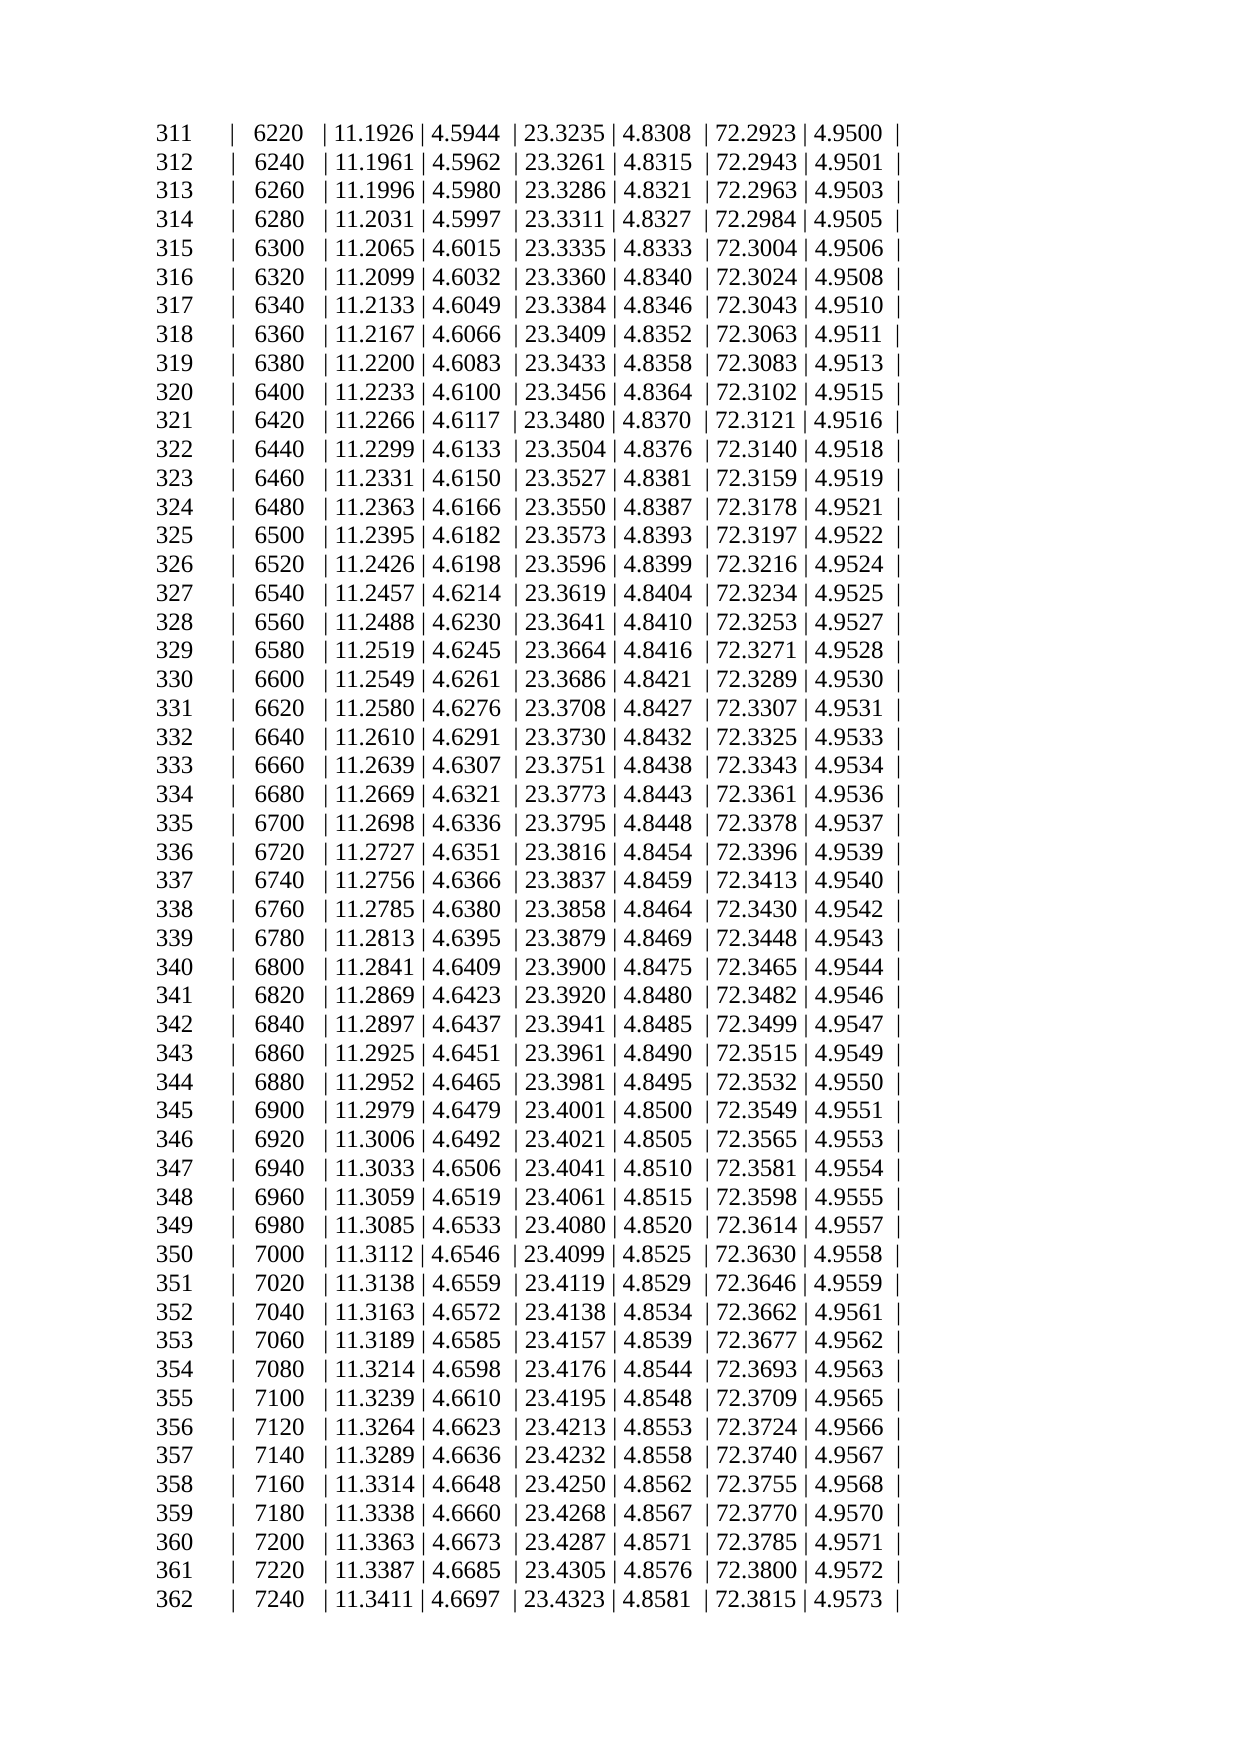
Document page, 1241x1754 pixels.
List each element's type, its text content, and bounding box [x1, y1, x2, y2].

text 342 | 6840 | 11.2897 | 4.6437 | 23.3941 | 4.8485 | 72.3499 | 4.9547 | [118, 1009, 1122, 1038]
text 353 | 7060 | 11.3189 | 4.6585 | 23.4157 | 4.8539 | 72.3677 | 4.9562 | [118, 1326, 1122, 1354]
text 339 | 6780 | 11.2813 | 4.6395 | 23.3879 | 4.8469 | 72.3448 | 4.9543 | [118, 923, 1122, 952]
text 345 | 6900 | 11.2979 | 4.6479 | 23.4001 | 4.8500 | 72.3549 | 4.9551 | [118, 1096, 1122, 1124]
text 347 | 6940 | 11.3033 | 4.6506 | 23.4041 | 4.8510 | 72.3581 | 4.9554 | [118, 1153, 1122, 1182]
text 362 | 7240 | 11.3411 | 4.6697 | 23.4323 | 4.8581 | 72.3815 | 4.9573 | [118, 1584, 1122, 1613]
text 352 | 7040 | 11.3163 | 4.6572 | 23.4138 | 4.8534 | 72.3662 | 4.9561 | [118, 1297, 1122, 1326]
text 313 | 6260 | 11.1996 | 4.5980 | 23.3286 | 4.8321 | 72.2963 | 4.9503 | [118, 176, 1122, 204]
text 349 | 6980 | 11.3085 | 4.6533 | 23.4080 | 4.8520 | 72.3614 | 4.9557 | [118, 1211, 1122, 1239]
text 316 | 6320 | 11.2099 | 4.6032 | 23.3360 | 4.8340 | 72.3024 | 4.9508 | [118, 262, 1122, 291]
text 319 | 6380 | 11.2200 | 4.6083 | 23.3433 | 4.8358 | 72.3083 | 4.9513 | [118, 348, 1122, 377]
text 357 | 7140 | 11.3289 | 4.6636 | 23.4232 | 4.8558 | 72.3740 | 4.9567 | [118, 1441, 1122, 1469]
text 327 | 6540 | 11.2457 | 4.6214 | 23.3619 | 4.8404 | 72.3234 | 4.9525 | [118, 578, 1122, 607]
text 341 | 6820 | 11.2869 | 4.6423 | 23.3920 | 4.8480 | 72.3482 | 4.9546 | [118, 981, 1122, 1009]
text 355 | 7100 | 11.3239 | 4.6610 | 23.4195 | 4.8548 | 72.3709 | 4.9565 | [118, 1383, 1122, 1412]
text 359 | 7180 | 11.3338 | 4.6660 | 23.4268 | 4.8567 | 72.3770 | 4.9570 | [118, 1498, 1122, 1527]
text 332 | 6640 | 11.2610 | 4.6291 | 23.3730 | 4.8432 | 72.3325 | 4.9533 | [118, 722, 1122, 751]
text 333 | 6660 | 11.2639 | 4.6307 | 23.3751 | 4.8438 | 72.3343 | 4.9534 | [118, 751, 1122, 779]
text 315 | 6300 | 11.2065 | 4.6015 | 23.3335 | 4.8333 | 72.3004 | 4.9506 | [118, 233, 1122, 262]
text 331 | 6620 | 11.2580 | 4.6276 | 23.3708 | 4.8427 | 72.3307 | 4.9531 | [118, 693, 1122, 722]
text 334 | 6680 | 11.2669 | 4.6321 | 23.3773 | 4.8443 | 72.3361 | 4.9536 | [118, 779, 1122, 808]
text 320 | 6400 | 11.2233 | 4.6100 | 23.3456 | 4.8364 | 72.3102 | 4.9515 | [118, 377, 1122, 406]
text 325 | 6500 | 11.2395 | 4.6182 | 23.3573 | 4.8393 | 72.3197 | 4.9522 | [118, 521, 1122, 549]
text 314 | 6280 | 11.2031 | 4.5997 | 23.3311 | 4.8327 | 72.2984 | 4.9505 | [118, 204, 1122, 233]
text 361 | 7220 | 11.3387 | 4.6685 | 23.4305 | 4.8576 | 72.3800 | 4.9572 | [118, 1556, 1122, 1584]
text 330 | 6600 | 11.2549 | 4.6261 | 23.3686 | 4.8421 | 72.3289 | 4.9530 | [118, 664, 1122, 693]
text 323 | 6460 | 11.2331 | 4.6150 | 23.3527 | 4.8381 | 72.3159 | 4.9519 | [118, 463, 1122, 492]
text 337 | 6740 | 11.2756 | 4.6366 | 23.3837 | 4.8459 | 72.3413 | 4.9540 | [118, 866, 1122, 894]
text 346 | 6920 | 11.3006 | 4.6492 | 23.4021 | 4.8505 | 72.3565 | 4.9553 | [118, 1124, 1122, 1153]
text 350 | 7000 | 11.3112 | 4.6546 | 23.4099 | 4.8525 | 72.3630 | 4.9558 | [118, 1239, 1122, 1268]
text 329 | 6580 | 11.2519 | 4.6245 | 23.3664 | 4.8416 | 72.3271 | 4.9528 | [118, 636, 1122, 664]
text 318 | 6360 | 11.2167 | 4.6066 | 23.3409 | 4.8352 | 72.3063 | 4.9511 | [118, 319, 1122, 348]
text 358 | 7160 | 11.3314 | 4.6648 | 23.4250 | 4.8562 | 72.3755 | 4.9568 | [118, 1469, 1122, 1498]
text 356 | 7120 | 11.3264 | 4.6623 | 23.4213 | 4.8553 | 72.3724 | 4.9566 | [118, 1412, 1122, 1441]
text 351 | 7020 | 11.3138 | 4.6559 | 23.4119 | 4.8529 | 72.3646 | 4.9559 | [118, 1268, 1122, 1297]
text 338 | 6760 | 11.2785 | 4.6380 | 23.3858 | 4.8464 | 72.3430 | 4.9542 | [118, 894, 1122, 923]
text 336 | 6720 | 11.2727 | 4.6351 | 23.3816 | 4.8454 | 72.3396 | 4.9539 | [118, 837, 1122, 866]
text 311 | 6220 | 11.1926 | 4.5944 | 23.3235 | 4.8308 | 72.2923 | 4.9500 | [118, 118, 1122, 147]
text 340 | 6800 | 11.2841 | 4.6409 | 23.3900 | 4.8475 | 72.3465 | 4.9544 | [118, 952, 1122, 981]
text 312 | 6240 | 11.1961 | 4.5962 | 23.3261 | 4.8315 | 72.2943 | 4.9501 | [118, 147, 1122, 176]
text 328 | 6560 | 11.2488 | 4.6230 | 23.3641 | 4.8410 | 72.3253 | 4.9527 | [118, 607, 1122, 636]
text 354 | 7080 | 11.3214 | 4.6598 | 23.4176 | 4.8544 | 72.3693 | 4.9563 | [118, 1354, 1122, 1383]
text 344 | 6880 | 11.2952 | 4.6465 | 23.3981 | 4.8495 | 72.3532 | 4.9550 | [118, 1067, 1122, 1096]
text 348 | 6960 | 11.3059 | 4.6519 | 23.4061 | 4.8515 | 72.3598 | 4.9555 | [118, 1182, 1122, 1211]
text 317 | 6340 | 11.2133 | 4.6049 | 23.3384 | 4.8346 | 72.3043 | 4.9510 | [118, 291, 1122, 319]
text 326 | 6520 | 11.2426 | 4.6198 | 23.3596 | 4.8399 | 72.3216 | 4.9524 | [118, 549, 1122, 578]
text 324 | 6480 | 11.2363 | 4.6166 | 23.3550 | 4.8387 | 72.3178 | 4.9521 | [118, 492, 1122, 521]
text 322 | 6440 | 11.2299 | 4.6133 | 23.3504 | 4.8376 | 72.3140 | 4.9518 | [118, 434, 1122, 463]
text 321 | 6420 | 11.2266 | 4.6117 | 23.3480 | 4.8370 | 72.3121 | 4.9516 | [118, 406, 1122, 434]
text 335 | 6700 | 11.2698 | 4.6336 | 23.3795 | 4.8448 | 72.3378 | 4.9537 | [118, 808, 1122, 837]
text 360 | 7200 | 11.3363 | 4.6673 | 23.4287 | 4.8571 | 72.3785 | 4.9571 | [118, 1527, 1122, 1556]
text 343 | 6860 | 11.2925 | 4.6451 | 23.3961 | 4.8490 | 72.3515 | 4.9549 | [118, 1038, 1122, 1067]
